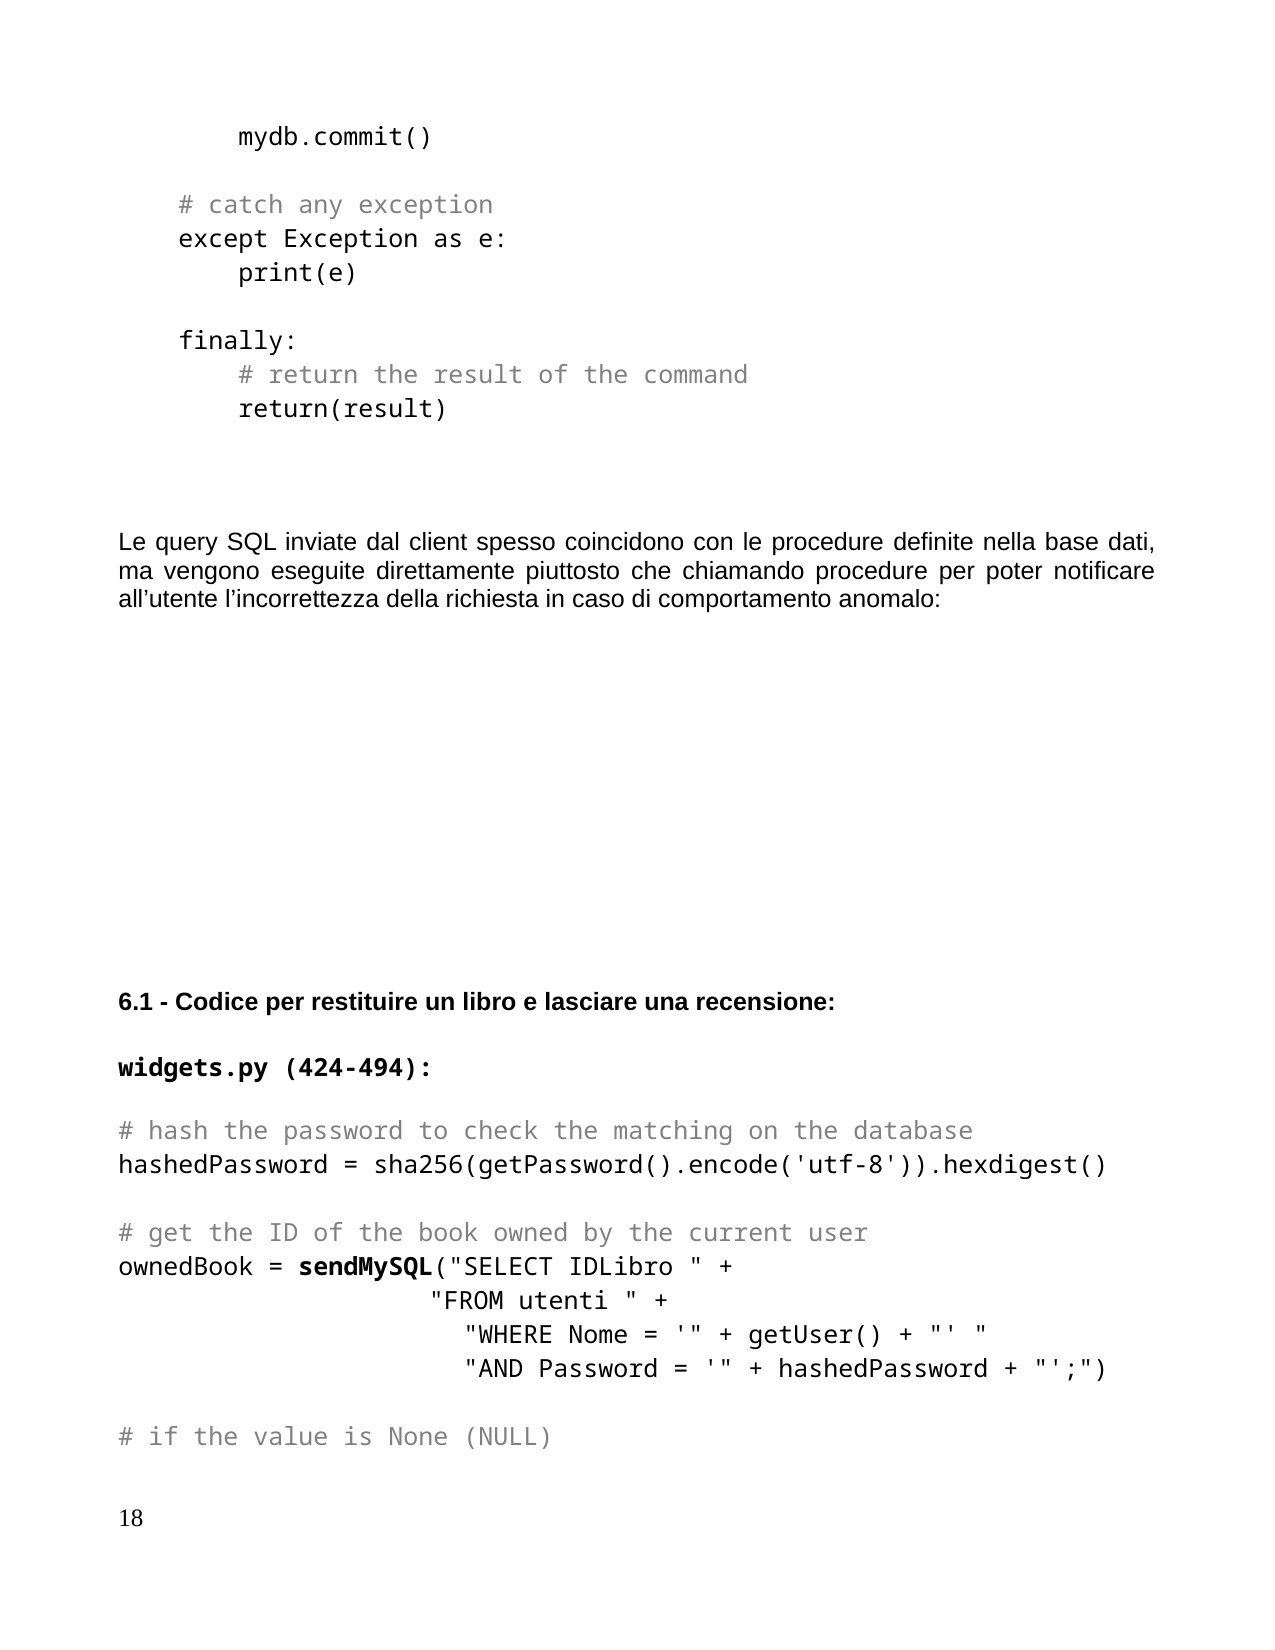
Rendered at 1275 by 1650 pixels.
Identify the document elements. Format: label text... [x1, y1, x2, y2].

text mydb.commit() [118, 118, 1157, 152]
text return(result) [118, 391, 1157, 425]
text # catch any exception [118, 186, 1157, 220]
text # if the value is None (NULL) [118, 1419, 1157, 1453]
text except Exception as e: [118, 220, 1157, 254]
text hashedPassword = sha256(getPassword().encode('utf-8')).hexdigest() [118, 1147, 1157, 1181]
text "FROM utenti " + [118, 1283, 1157, 1317]
text "WHERE Nome = '" + getUser() + "' " [118, 1317, 1157, 1351]
text # return the result of the command [118, 357, 1157, 391]
text "AND Password = '" + hashedPassword + "';") [118, 1351, 1157, 1385]
text Le query SQL inviate dal client spesso coincidono con le procedure definite nella base dati, ma vengono eseguite direttamente piuttosto che chiamando procedure per poter notificare all’utente l’incorrettezza della richiesta in caso di comportamento anomalo: [118, 527, 1157, 613]
text ownedBook = sendMySQL("SELECT IDLibro " + [118, 1249, 1157, 1283]
text print(e) [118, 254, 1157, 288]
text widgets.py (424-494): [118, 1050, 1157, 1084]
text finally: [118, 322, 1157, 357]
text 6.1 - Codice per restituire un libro e lasciare una recensione: [118, 987, 1157, 1016]
text # hash the password to check the matching on the database [118, 1112, 1157, 1147]
text # get the ID of the book owned by the current user [118, 1215, 1157, 1249]
